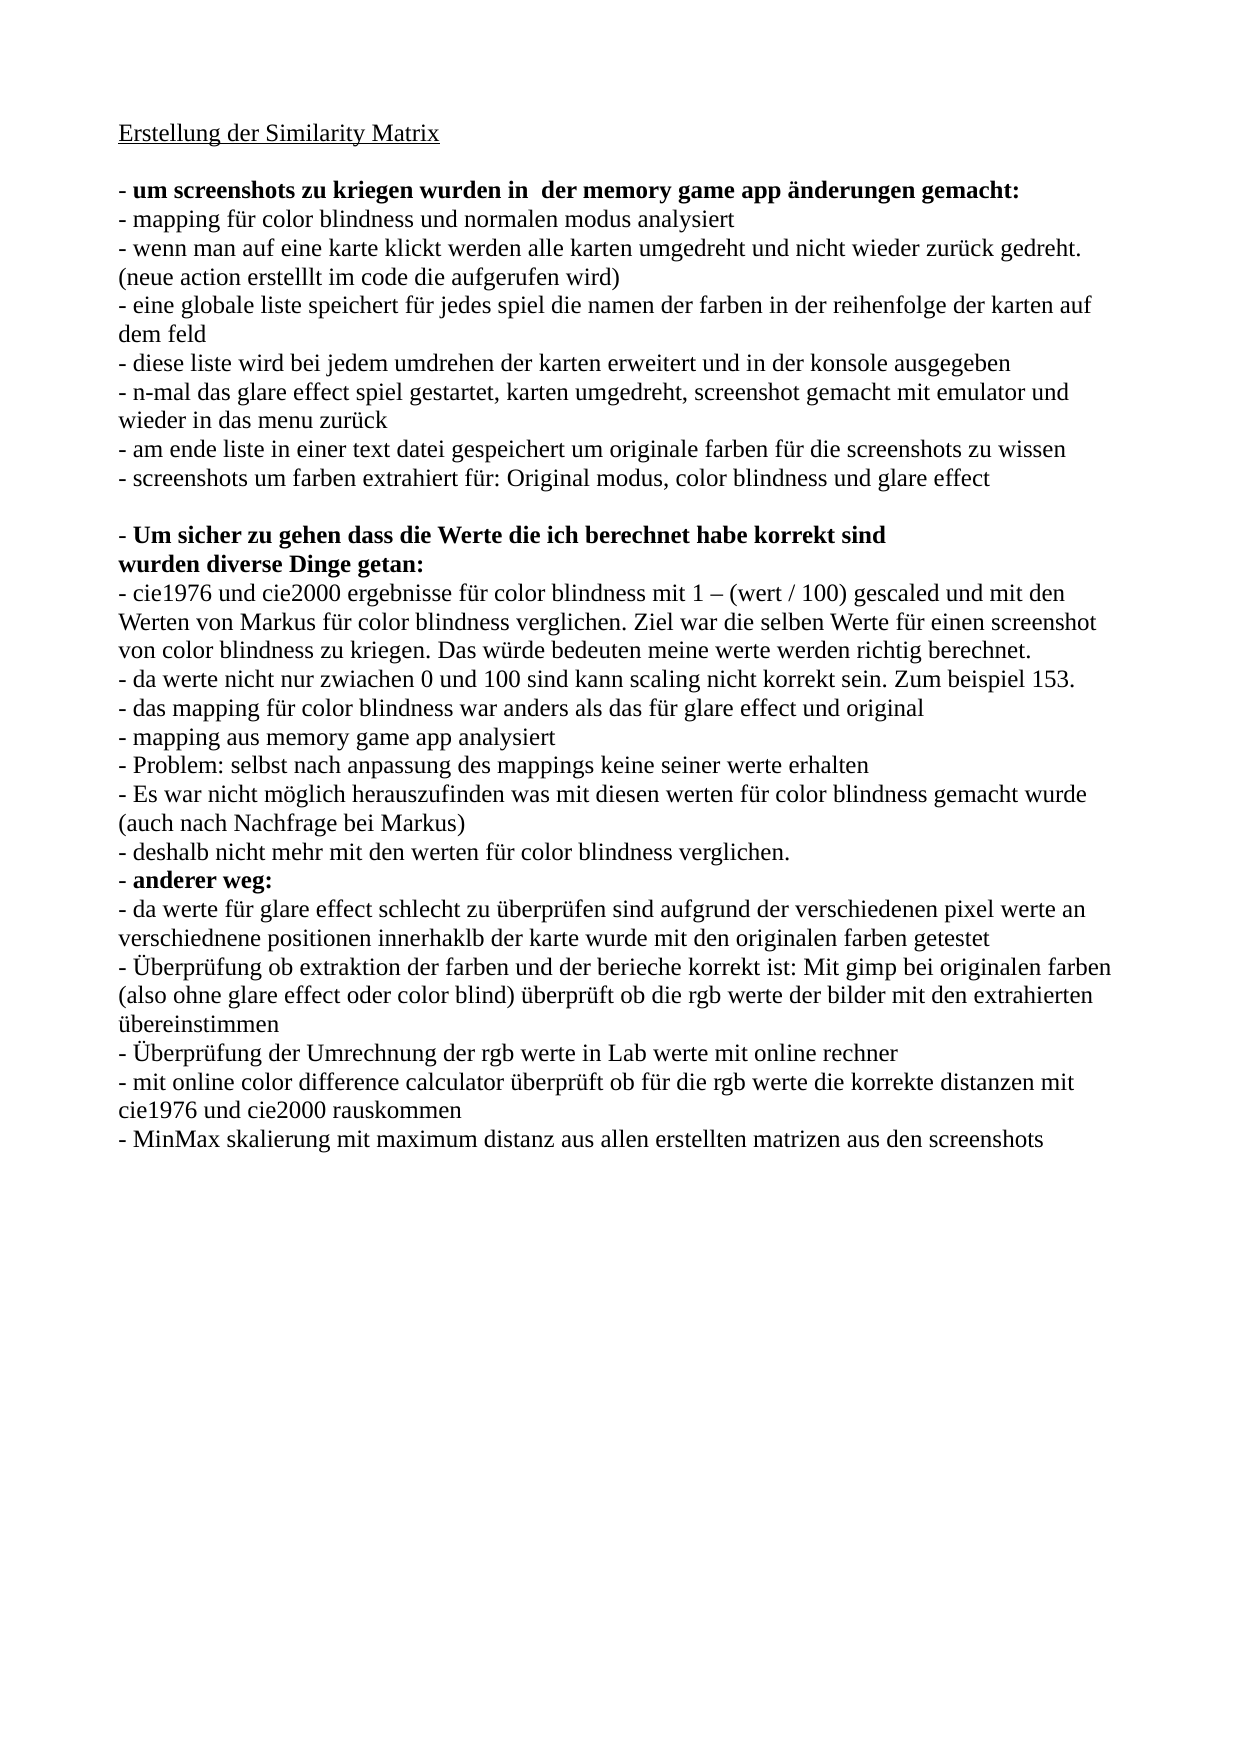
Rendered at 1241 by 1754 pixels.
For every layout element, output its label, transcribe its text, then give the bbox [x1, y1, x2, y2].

text - deshalb nicht mehr mit den werten für color blindness verglichen. [118, 837, 1122, 866]
text - mit online color difference calculator überprüft ob für die rgb werte die korrekte distanzen mit cie1976 und cie2000 rauskommen [118, 1067, 1122, 1124]
text - wenn man auf eine karte klickt werden alle karten umgedreht und nicht wieder zurück gedreht. (neue action erstelllt im code die aufgerufen wird) [118, 233, 1122, 291]
text - da werte nicht nur zwiachen 0 und 100 sind kann scaling nicht korrekt sein. Zum beispiel 153. [118, 664, 1122, 693]
text - Es war nicht möglich herauszufinden was mit diesen werten für color blindness gemacht wurde (auch nach Nachfrage bei Markus) [118, 779, 1122, 837]
text - screenshots um farben extrahiert für: Original modus, color blindness und glare effect [118, 463, 1122, 492]
text - diese liste wird bei jedem umdrehen der karten erweitert und in der konsole ausgegeben [118, 348, 1122, 377]
text - das mapping für color blindness war anders als das für glare effect und original [118, 693, 1122, 722]
text - Überprüfung der Umrechnung der rgb werte in Lab werte mit online rechner [118, 1038, 1122, 1067]
text Erstellung der Similarity Matrix [118, 118, 1122, 147]
text - eine globale liste speichert für jedes spiel die namen der farben in der reihenfolge der karten auf dem feld [118, 291, 1122, 348]
text wurden diverse Dinge getan: [118, 549, 1122, 578]
text - Überprüfung ob extraktion der farben und der berieche korrekt ist: Mit gimp bei originalen farben (also ohne glare effect oder color blind) überprüft ob die rgb werte der bilder mit den extrahierten übereinstimmen [118, 952, 1122, 1038]
text - cie1976 und cie2000 ergebnisse für color blindness mit 1 – (wert / 100) gescaled und mit den Werten von Markus für color blindness verglichen. Ziel war die selben Werte für einen screenshot von color blindness zu kriegen. Das würde bedeuten meine werte werden richtig berechnet. [118, 578, 1122, 664]
text - Problem: selbst nach anpassung des mappings keine seiner werte erhalten [118, 751, 1122, 779]
text - da werte für glare effect schlecht zu überprüfen sind aufgrund der verschiedenen pixel werte an verschiednene positionen innerhaklb der karte wurde mit den originalen farben getestet [118, 894, 1122, 952]
text - mapping aus memory game app analysiert [118, 722, 1122, 751]
text - Um sicher zu gehen dass die Werte die ich berechnet habe korrekt sind [118, 521, 1122, 549]
text - am ende liste in einer text datei gespeichert um originale farben für die screenshots zu wissen [118, 434, 1122, 463]
text - n-mal das glare effect spiel gestartet, karten umgedreht, screenshot gemacht mit emulator und wieder in das menu zurück [118, 377, 1122, 434]
text - anderer weg: [118, 866, 1122, 894]
text - um screenshots zu kriegen wurden in der memory game app änderungen gemacht: [118, 176, 1122, 204]
text - mapping für color blindness und normalen modus analysiert [118, 204, 1122, 233]
text - MinMax skalierung mit maximum distanz aus allen erstellten matrizen aus den screenshots [118, 1124, 1122, 1153]
